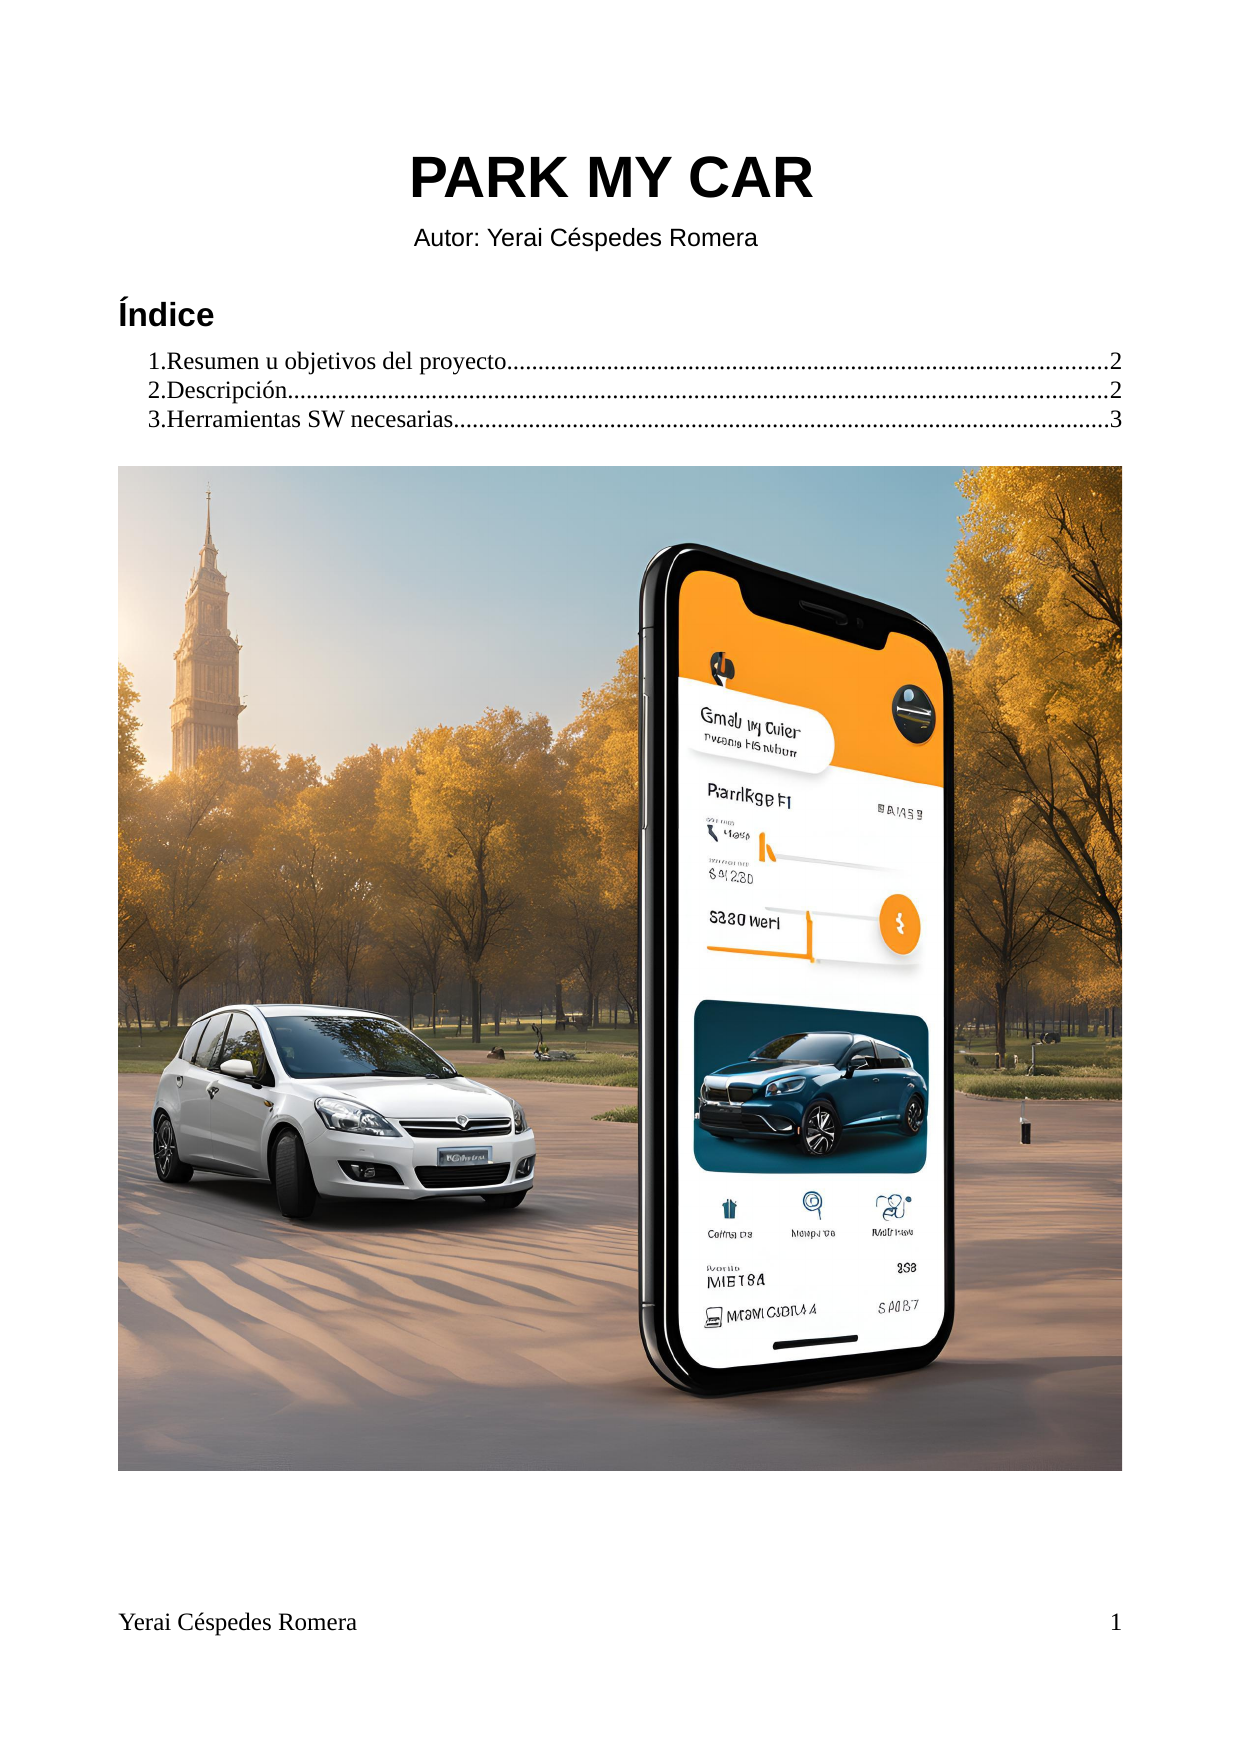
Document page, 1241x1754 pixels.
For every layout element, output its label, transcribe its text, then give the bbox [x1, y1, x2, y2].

text Autor: Yerai Céspedes Romera [118, 223, 1122, 251]
title PARK MY CAR [118, 143, 1122, 210]
picture [118, 466, 1123, 1471]
text 3.Herramientas SW necesarias 3 [148, 404, 1122, 432]
subtitle Índice [118, 295, 1122, 334]
text 1.Resumen u objetivos del proyecto 2 [148, 346, 1122, 375]
text 2.Descripción 2 [148, 375, 1122, 404]
